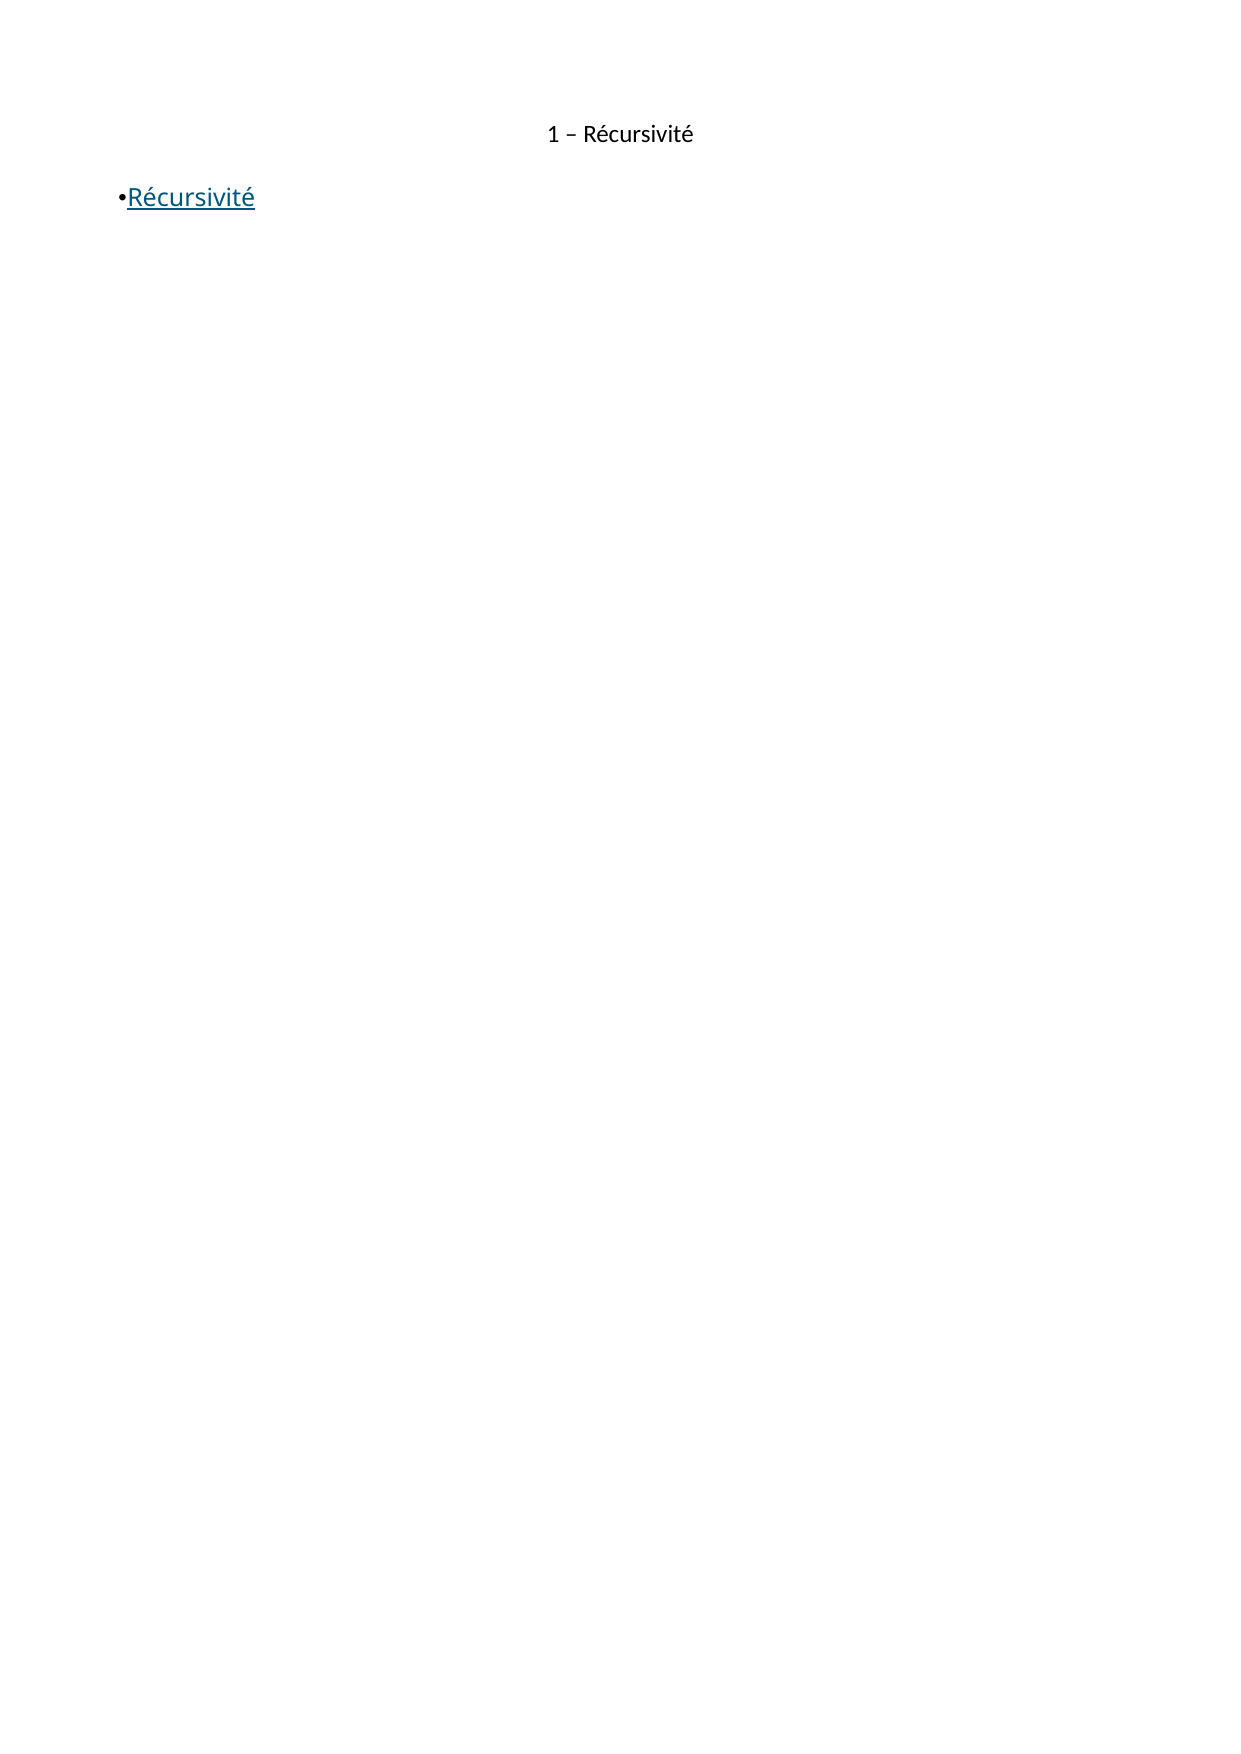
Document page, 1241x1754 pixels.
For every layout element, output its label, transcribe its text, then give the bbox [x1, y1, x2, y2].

list Récursivité [118, 179, 1122, 213]
text 1 – Récursivité [118, 118, 1122, 149]
